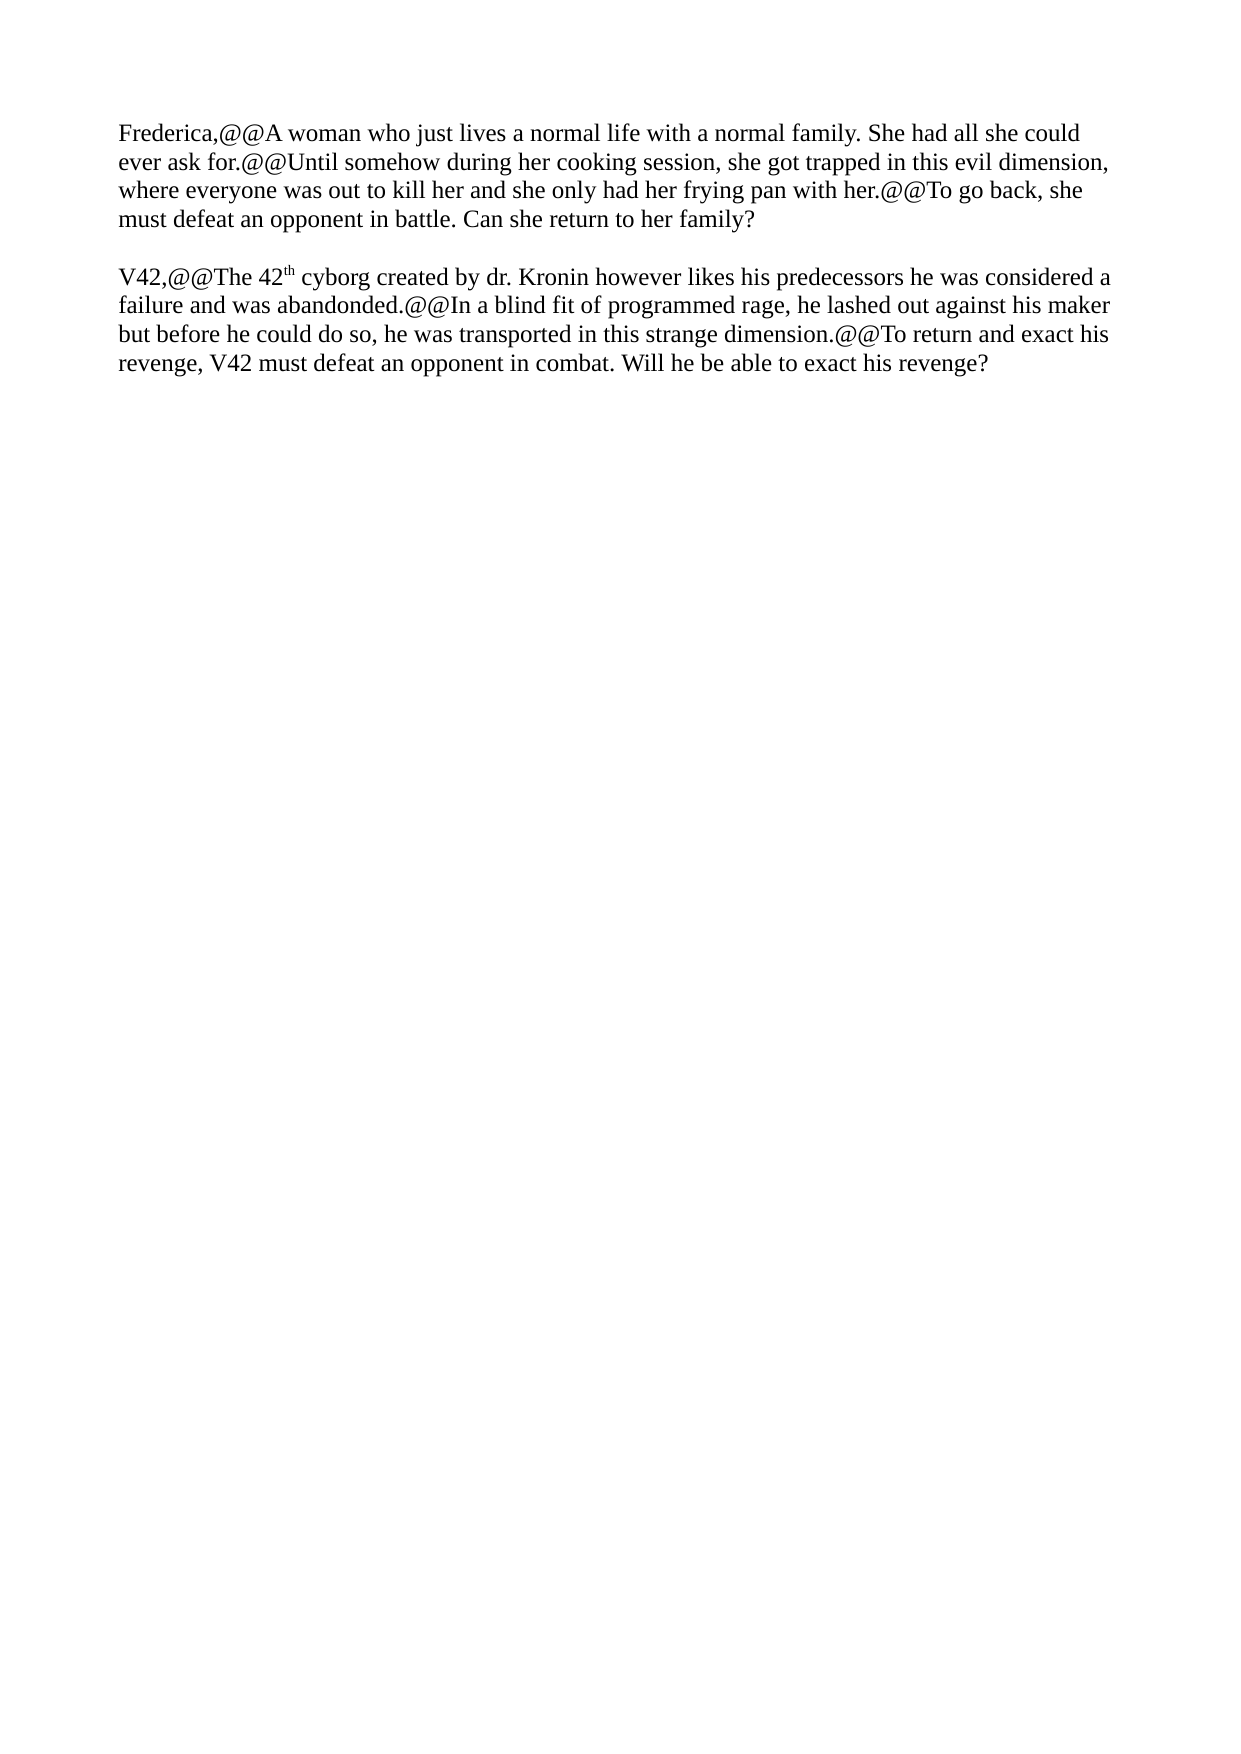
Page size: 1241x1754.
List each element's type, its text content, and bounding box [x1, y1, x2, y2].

text V42,@@The 42th cyborg created by dr. Kronin however likes his predecessors he was considered a failure and was abandonded.@@In a blind fit of programmed rage, he lashed out against his maker but before he could do so, he was transported in this strange dimension.@@To return and exact his revenge, V42 must defeat an opponent in combat. Will he be able to exact his revenge? [118, 262, 1122, 377]
text Frederica,@@A woman who just lives a normal life with a normal family. She had all she could ever ask for.@@Until somehow during her cooking session, she got trapped in this evil dimension, where everyone was out to kill her and she only had her frying pan with her.@@To go back, she must defeat an opponent in battle. Can she return to her family? [118, 118, 1122, 233]
